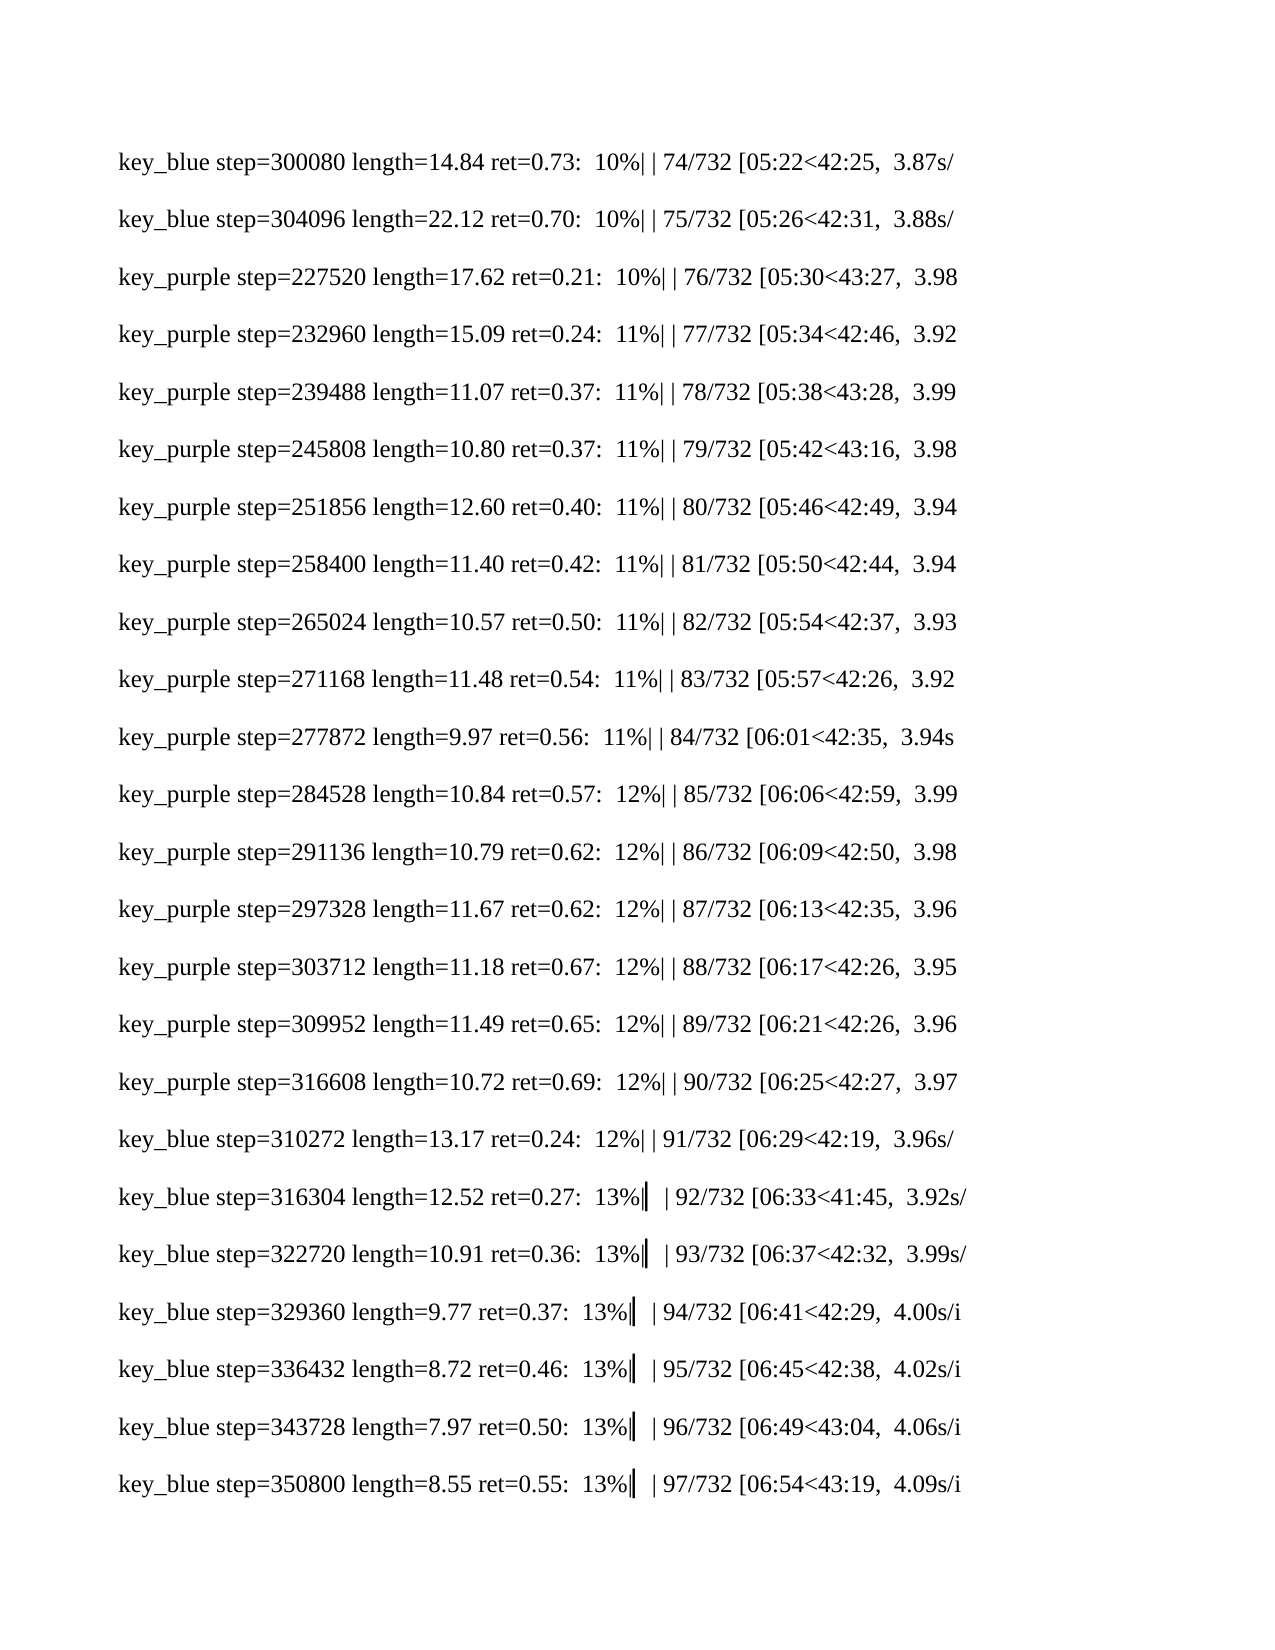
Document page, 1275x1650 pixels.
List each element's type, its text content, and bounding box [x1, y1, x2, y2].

text key_purple step=297328 length=11.67 ret=0.62: 12%| | 87/732 [06:13<42:35, 3.96 [118, 894, 1157, 923]
text key_blue step=316304 length=12.52 ret=0.27: 13%| [118, 1182, 645, 1211]
text key_purple step=232960 length=15.09 ret=0.24: 11%| | 77/732 [05:34<42:46, 3.92 [118, 319, 1157, 348]
text ▏| 94/732 [06:41<42:29, 4.00s/i [634, 1297, 1157, 1326]
text key_purple step=245808 length=10.80 ret=0.37: 11%| | 79/732 [05:42<43:16, 3.98 [118, 434, 1157, 463]
text key_blue step=300080 length=14.84 ret=0.73: 10%| | 74/732 [05:22<42:25, 3.87s/ [118, 147, 1157, 176]
text key_purple step=316608 length=10.72 ret=0.69: 12%| | 90/732 [06:25<42:27, 3.97 [118, 1067, 1157, 1096]
text key_purple step=309952 length=11.49 ret=0.65: 12%| | 89/732 [06:21<42:26, 3.96 [118, 1009, 1157, 1038]
text key_purple step=265024 length=10.57 ret=0.50: 11%| | 82/732 [05:54<42:37, 3.93 [118, 607, 1157, 636]
text key_purple step=277872 length=9.97 ret=0.56: 11%| | 84/732 [06:01<42:35, 3.94s [118, 722, 1157, 751]
text key_purple step=284528 length=10.84 ret=0.57: 12%| | 85/732 [06:06<42:59, 3.99 [118, 779, 1157, 808]
text ▏| 97/732 [06:54<43:19, 4.09s/i [634, 1469, 1157, 1498]
text key_blue step=310272 length=13.17 ret=0.24: 12%| | 91/732 [06:29<42:19, 3.96s/ [118, 1124, 1157, 1153]
text key_purple step=258400 length=11.40 ret=0.42: 11%| | 81/732 [05:50<42:44, 3.94 [118, 549, 1157, 578]
text key_purple step=239488 length=11.07 ret=0.37: 11%| | 78/732 [05:38<43:28, 3.99 [118, 377, 1157, 406]
text key_purple step=291136 length=10.79 ret=0.62: 12%| | 86/732 [06:09<42:50, 3.98 [118, 837, 1157, 866]
text ▏| 93/732 [06:37<42:32, 3.99s/ [647, 1239, 1157, 1268]
text key_purple step=227520 length=17.62 ret=0.21: 10%| | 76/732 [05:30<43:27, 3.98 [118, 262, 1157, 291]
text key_purple step=251856 length=12.60 ret=0.40: 11%| | 80/732 [05:46<42:49, 3.94 [118, 492, 1157, 521]
text key_blue step=329360 length=9.77 ret=0.37: 13%| [118, 1297, 632, 1326]
text ▏| 95/732 [06:45<42:38, 4.02s/i [634, 1354, 1157, 1383]
text ▏| 92/732 [06:33<41:45, 3.92s/ [647, 1182, 1157, 1211]
text key_blue step=304096 length=22.12 ret=0.70: 10%| | 75/732 [05:26<42:31, 3.88s/ [118, 204, 1157, 233]
text key_blue step=343728 length=7.97 ret=0.50: 13%| [118, 1412, 632, 1441]
text key_blue step=336432 length=8.72 ret=0.46: 13%| [118, 1354, 632, 1383]
text key_purple step=271168 length=11.48 ret=0.54: 11%| | 83/732 [05:57<42:26, 3.92 [118, 664, 1157, 693]
text key_purple step=303712 length=11.18 ret=0.67: 12%| | 88/732 [06:17<42:26, 3.95 [118, 952, 1157, 981]
text key_blue step=322720 length=10.91 ret=0.36: 13%| [118, 1239, 645, 1268]
text key_blue step=350800 length=8.55 ret=0.55: 13%| [118, 1469, 632, 1498]
text ▏| 96/732 [06:49<43:04, 4.06s/i [634, 1412, 1157, 1441]
